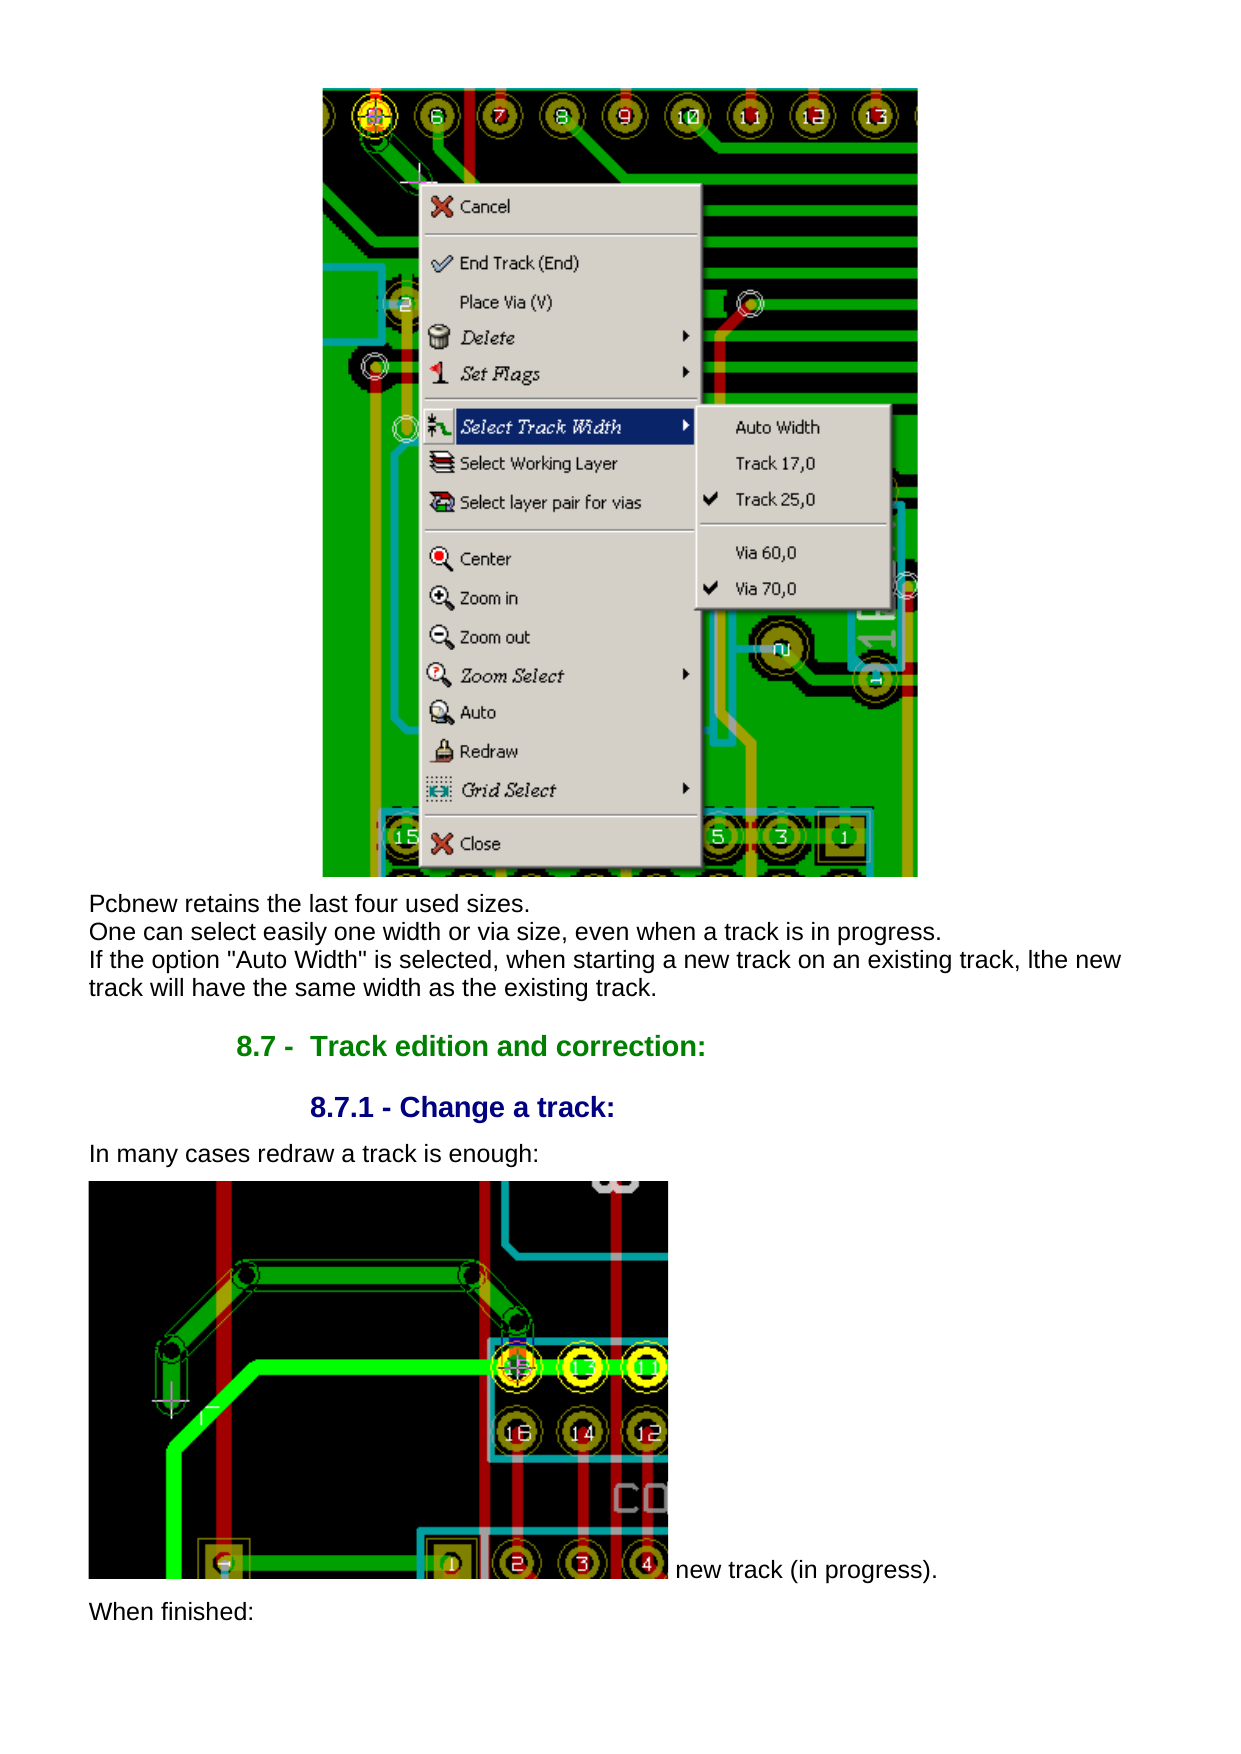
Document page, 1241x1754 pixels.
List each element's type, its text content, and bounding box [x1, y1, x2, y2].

text Pcbnew retains the last four used sizes. [88, 890, 1152, 918]
text When finished: [88, 1598, 1152, 1626]
text new track (in progress). [88, 1182, 1152, 1584]
text One can select easily one width or via size, even when a track is in progress. [88, 918, 1152, 946]
subtitle Change a track: [236, 1091, 1152, 1123]
text In many cases redraw a track is enough: [88, 1140, 1152, 1168]
subtitle Track edition and correction: [162, 1030, 1152, 1063]
picture [322, 88, 918, 877]
text If the option "Auto Width" is selected, when starting a new track on an existing track, lthe new track will have the same width as the existing track. [88, 946, 1152, 1002]
picture [88, 1181, 669, 1579]
